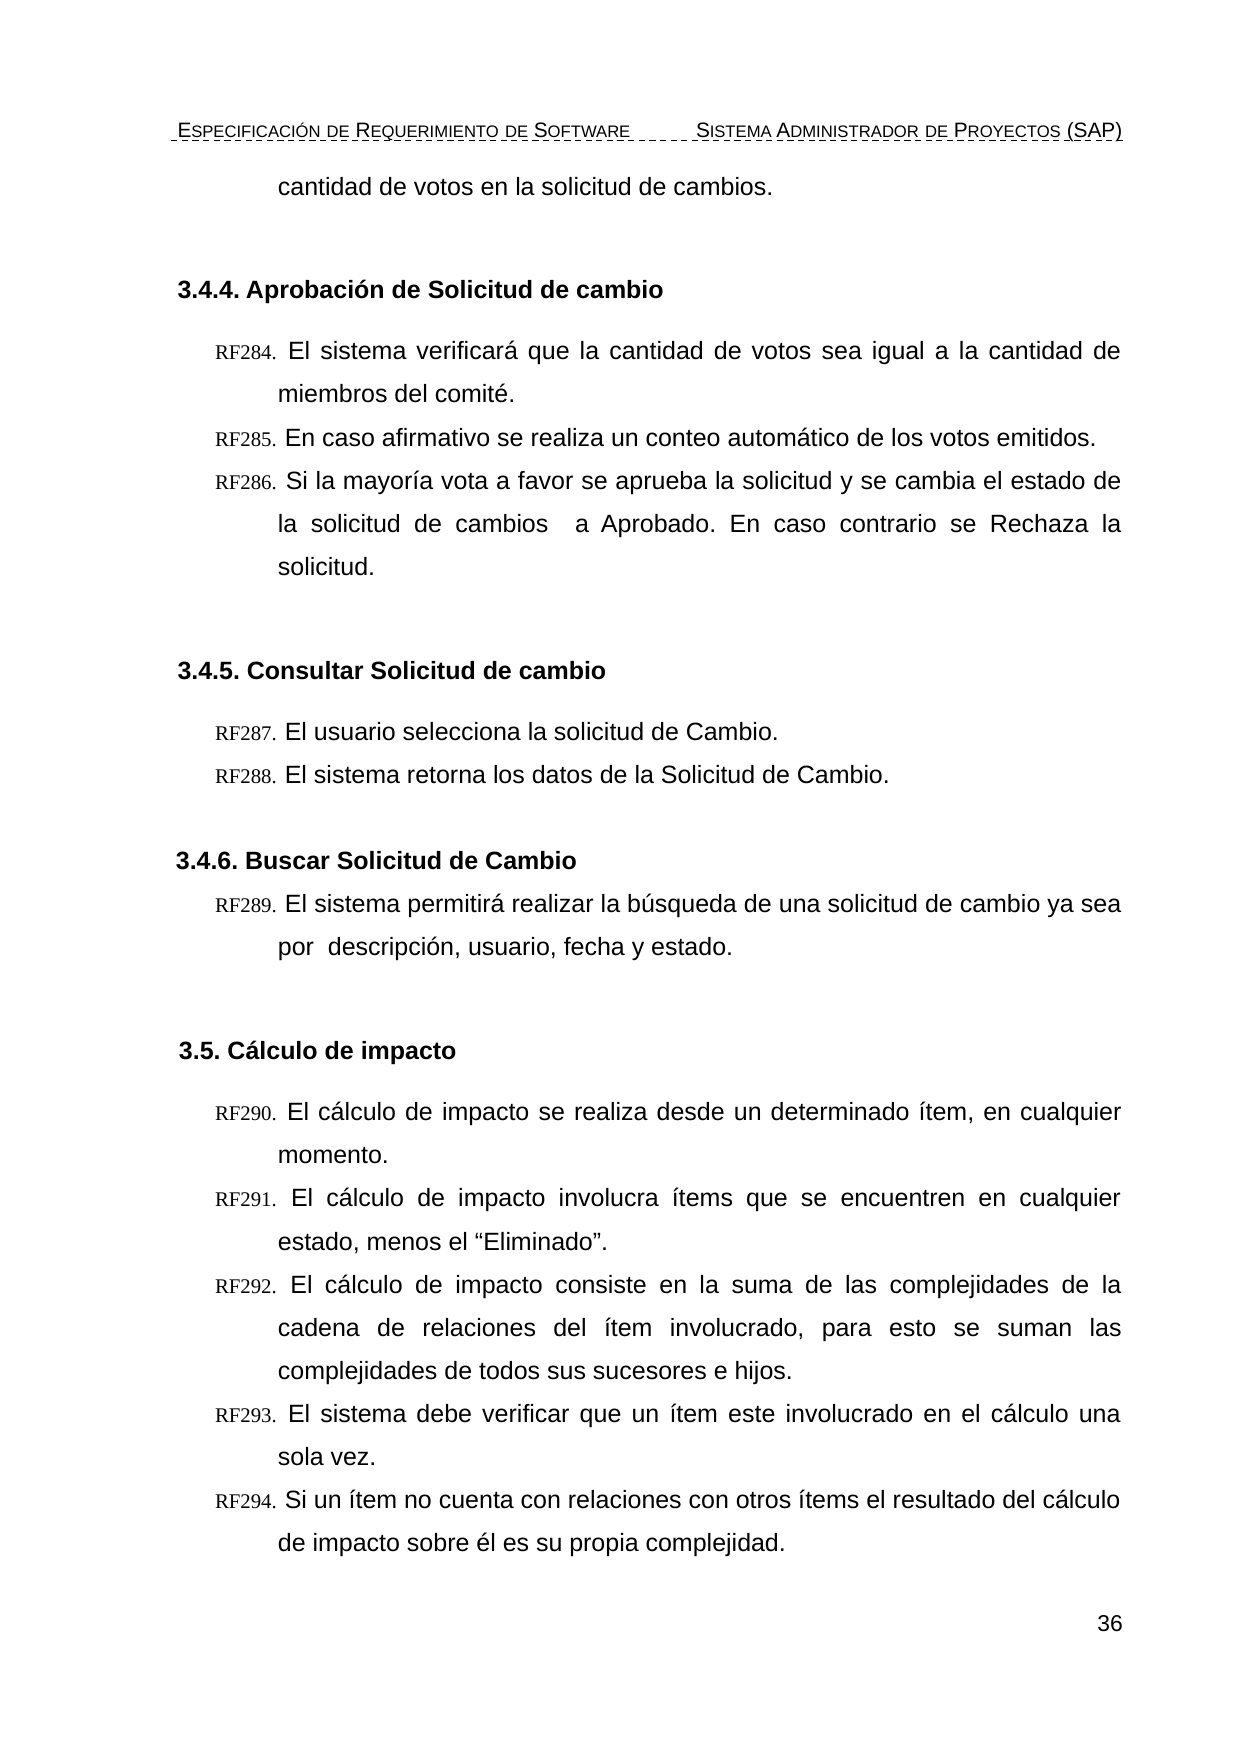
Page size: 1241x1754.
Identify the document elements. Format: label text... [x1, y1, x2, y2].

list cantidad de votos en la solicitud de cambios. [215, 172, 1122, 200]
list El cálculo de impacto consiste en la suma de las complejidades de la cadena de relaciones del ítem involucrado, para esto se suman las complejidades de todos sus sucesores e hijos. [215, 1270, 1122, 1385]
list En caso afirmativo se realiza un conteo automático de los votos emitidos. [215, 423, 1122, 451]
list El cálculo de impacto se realiza desde un determinado ítem, en cualquier momento. [215, 1097, 1122, 1169]
list 3.5. Cálculo de impacto [116, 1036, 1122, 1065]
list 3.4.4. Aprobación de Solicitud de cambio [114, 276, 1122, 304]
list 3.4.5. Consultar Solicitud de cambio [114, 656, 1122, 685]
list El cálculo de impacto involucra ítems que se encuentren en cualquier estado, menos el “Eliminado”. [215, 1183, 1122, 1255]
list El sistema debe verificar que un ítem este involucrado en el cálculo una sola vez. [215, 1399, 1122, 1471]
list El sistema permitirá realizar la búsqueda de una solicitud de cambio ya sea por descripción, usuario, fecha y estado. [215, 889, 1122, 961]
list El sistema verificará que la cantidad de votos sea igual a la cantidad de miembros del comité. [215, 336, 1122, 408]
list El sistema retorna los datos de la Solicitud de Cambio. [215, 760, 1122, 789]
list El usuario selecciona la solicitud de Cambio. [215, 717, 1122, 746]
list 3.4.6. Buscar Solicitud de Cambio [113, 846, 1122, 875]
list Si un ítem no cuenta con relaciones con otros ítems el resultado del cálculo de impacto sobre él es su propia complejidad. [215, 1485, 1122, 1557]
list Si la mayoría vota a favor se aprueba la solicitud y se cambia el estado de la solicitud de cambios a Aprobado. En caso contrario se Rechaza la solicitud. [215, 466, 1122, 581]
